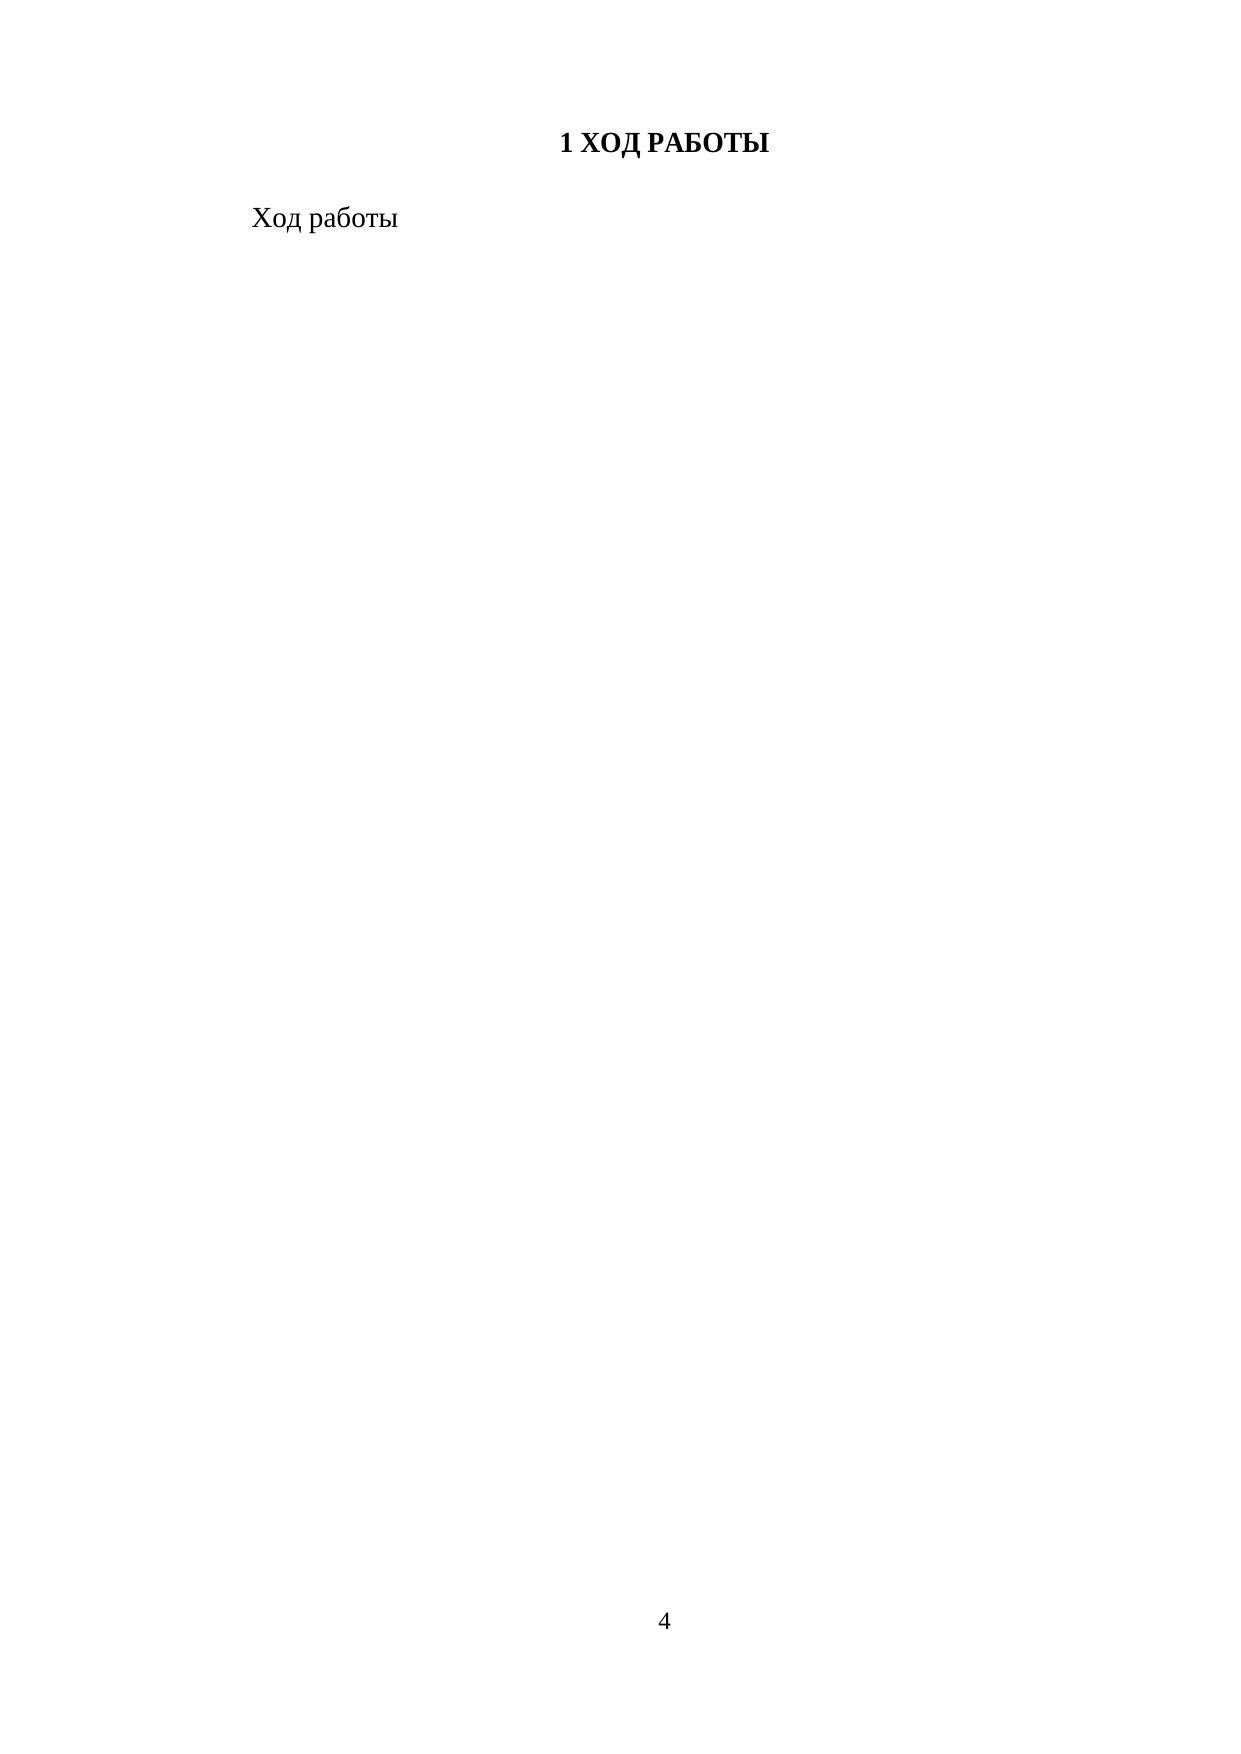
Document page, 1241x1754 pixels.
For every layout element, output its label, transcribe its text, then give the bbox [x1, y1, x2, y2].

subtitle 1 ХОД РАБОТЫ [177, 125, 1152, 158]
text Ход работы [177, 200, 1152, 234]
